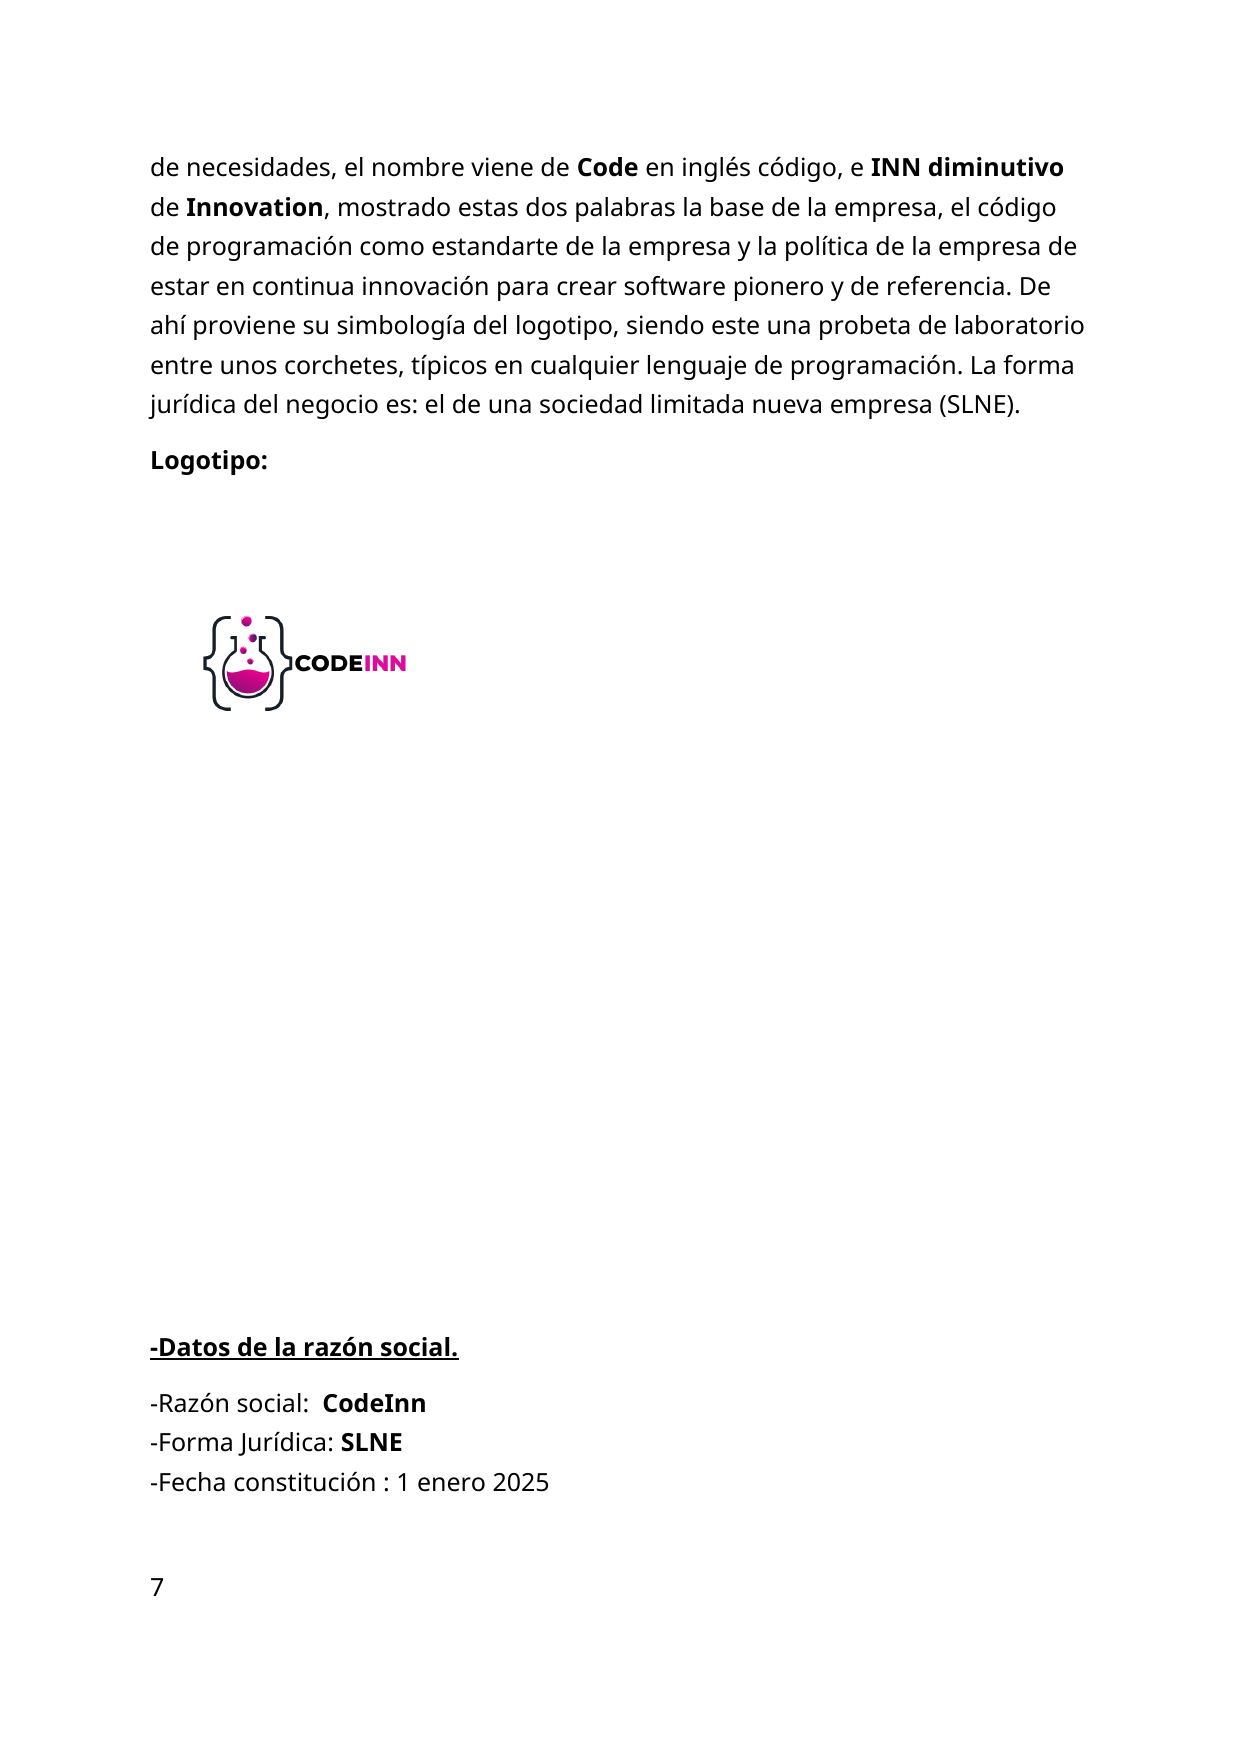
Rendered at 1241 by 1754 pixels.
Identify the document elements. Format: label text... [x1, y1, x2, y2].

text de necesidades, el nombre viene de Code en inglés código, e INN diminutivo de Innovation, mostrado estas dos palabras la base de la empresa, el código de programación como estandarte de la empresa y la política de la empresa de estar en continua innovación para crear software pionero y de referencia. De ahí proviene su simbología del logotipo, siendo este una probeta de laboratorio entre unos corchetes, típicos en cualquier lenguaje de programación. La forma jurídica del negocio es: el de una sociedad limitada nueva empresa (SLNE). [150, 150, 1090, 421]
text -Razón social: CodeInn -Forma Jurídica: SLNE -Fecha constitución : 1 enero 2025 [150, 1385, 1090, 1498]
text -Datos de la razón social. [150, 1329, 1090, 1363]
picture [182, 526, 457, 801]
text Logotipo: [150, 443, 1090, 477]
